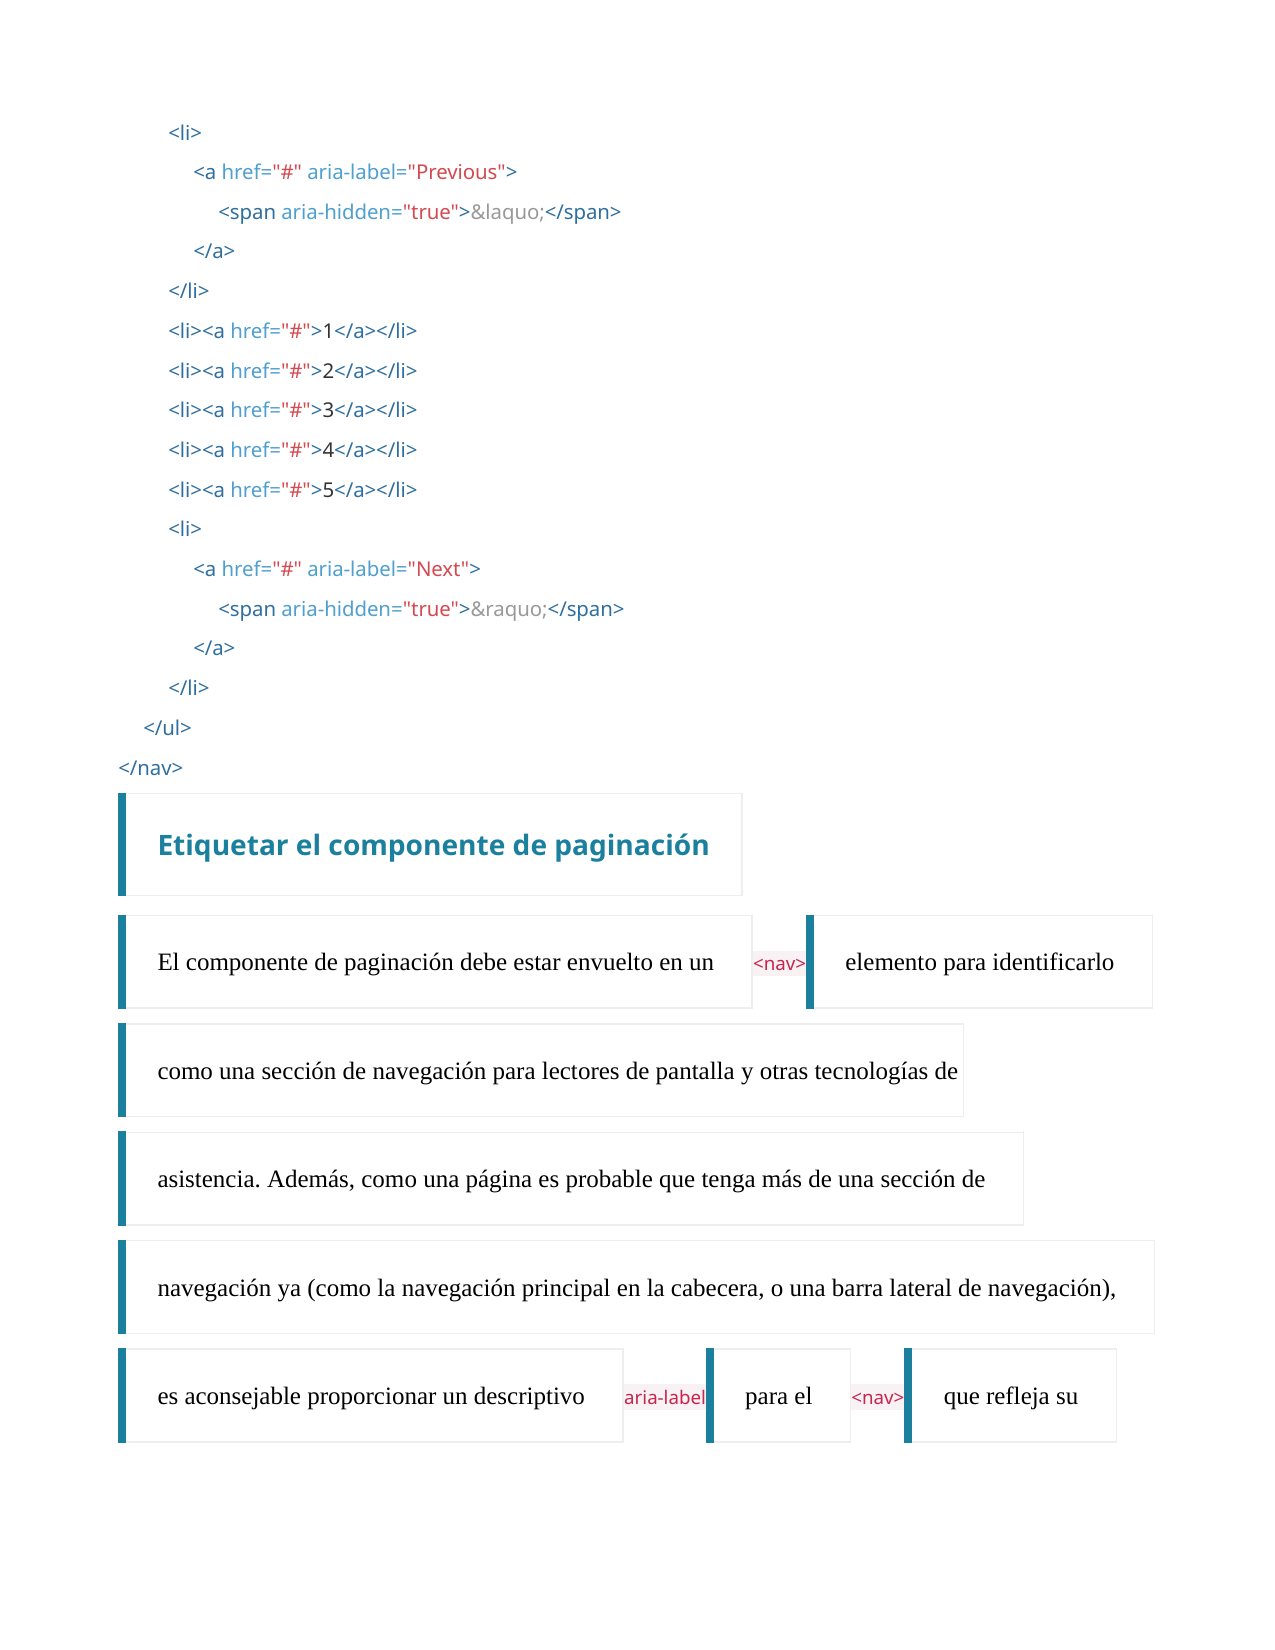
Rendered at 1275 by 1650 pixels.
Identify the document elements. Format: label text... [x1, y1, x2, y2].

text </nav> [118, 753, 1157, 781]
subtitle [743, 792, 1157, 896]
text </li> [118, 277, 1157, 305]
text </a> [118, 634, 1157, 662]
text <li><a href="#">1</a></li> [118, 317, 1157, 344]
text <span aria-hidden="true">&raquo;</span> [118, 594, 1157, 622]
text El componente de paginación debe estar envuelto en un <nav>elemento para identificarlo como una sección de navegación para lectores de pantalla y otras tecnologías de asistencia. Además, como una página es probable que tenga más de una sección de navegación ya (como la navegación principal en la cabecera, o una barra lateral de navegación), es aconsejable proporcionar un descriptivo aria-labelpara el <nav>que refleja su [118, 914, 1157, 1443]
text <li><a href="#">4</a></li> [118, 436, 1157, 464]
text <li> [118, 118, 1157, 146]
text <span aria-hidden="true">&laquo;</span> [118, 197, 1157, 226]
text <a href="#" aria-label="Previous"> [118, 158, 1157, 186]
text <a href="#" aria-label="Next"> [118, 555, 1157, 583]
text <li> [118, 515, 1157, 543]
text </li> [118, 674, 1157, 702]
text </ul> [118, 713, 1157, 741]
text <li><a href="#">5</a></li> [118, 475, 1157, 503]
text <li><a href="#">3</a></li> [118, 396, 1157, 424]
text <li><a href="#">2</a></li> [118, 356, 1157, 384]
text </a> [118, 237, 1157, 265]
subtitle Etiquetar el componente de paginación [126, 794, 741, 895]
